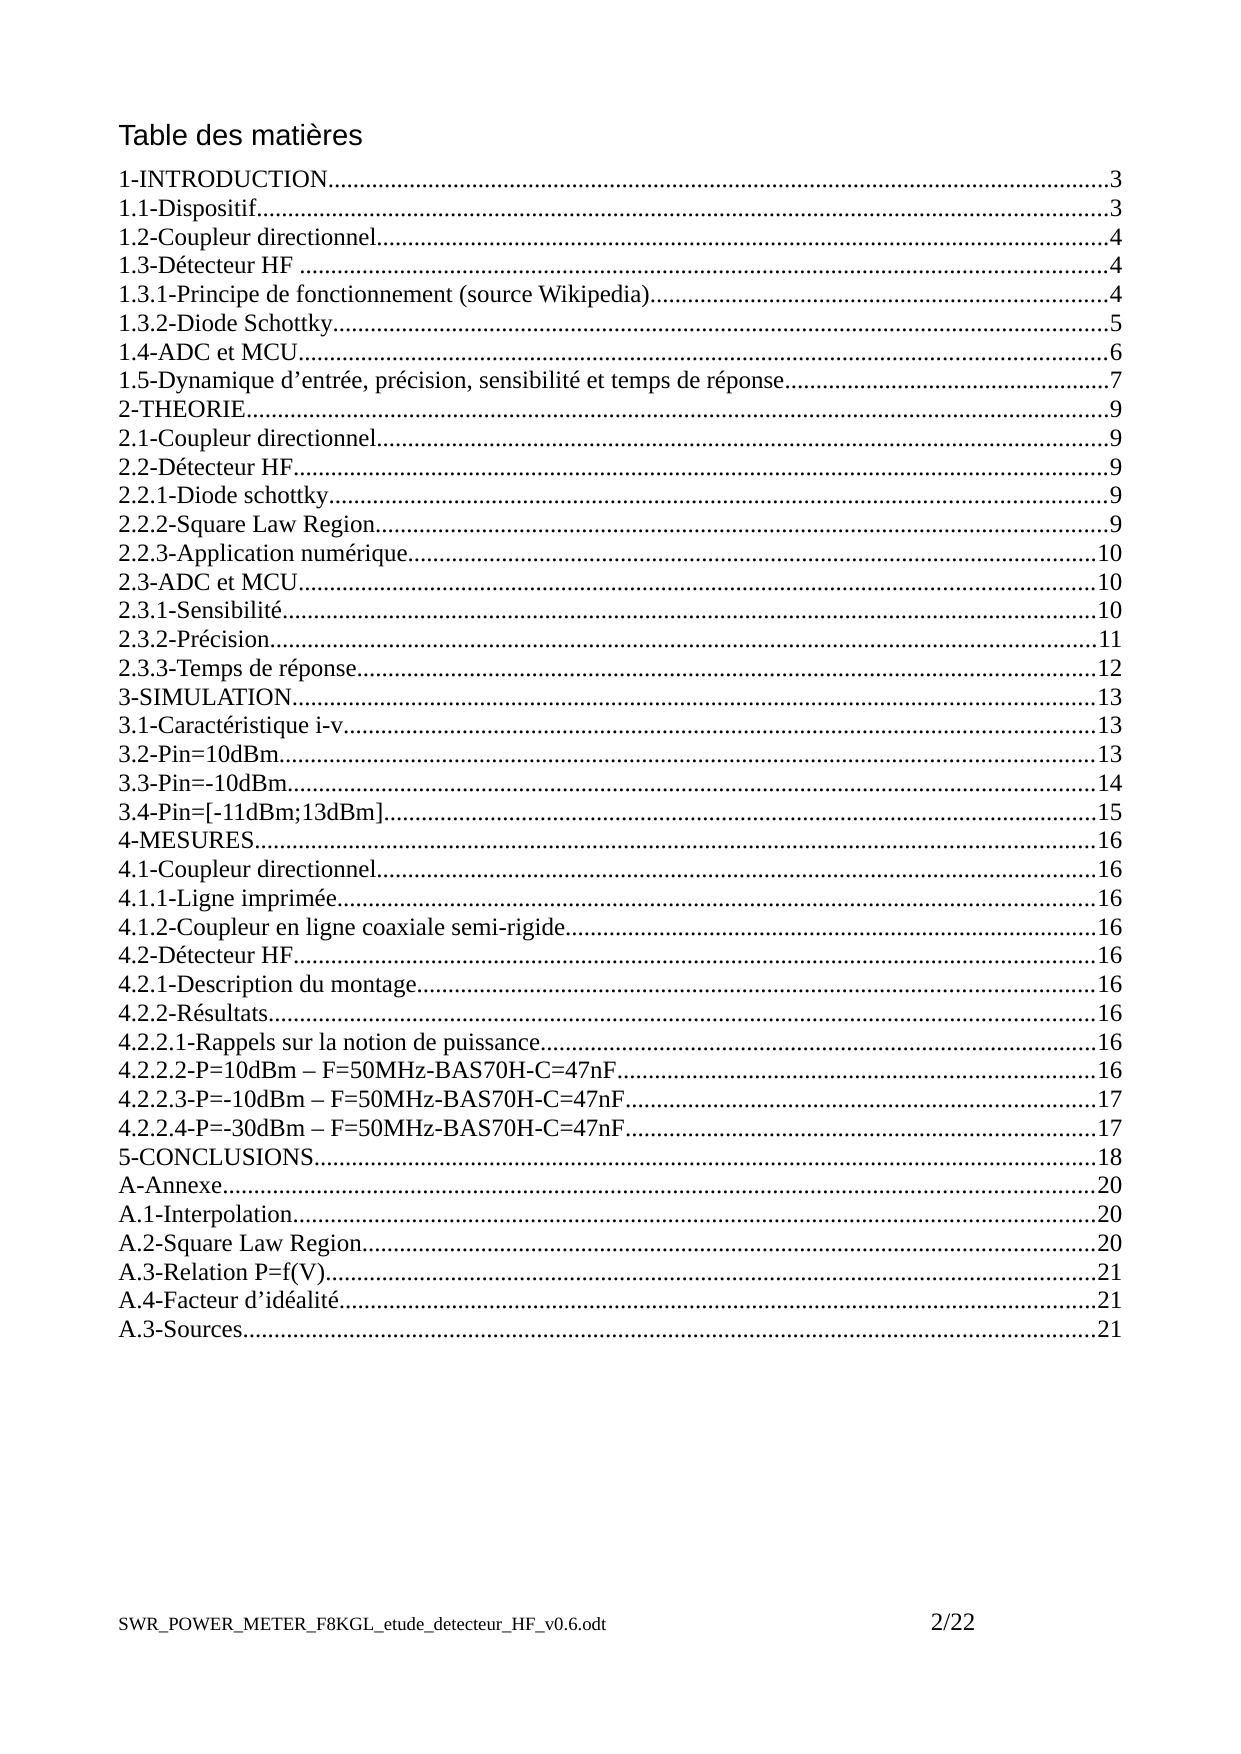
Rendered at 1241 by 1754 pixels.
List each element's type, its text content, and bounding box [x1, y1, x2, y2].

text 4.2.2-Résultats 16 [118, 998, 1122, 1027]
text 2.2.3-Application numérique 10 [118, 538, 1122, 567]
text 2.2.1-Diode schottky 9 [118, 480, 1122, 509]
text 4.2.1-Description du montage 16 [118, 969, 1122, 998]
text A.4-Facteur d’idéalité 21 [118, 1285, 1122, 1314]
text 2.3-ADC et MCU 10 [118, 567, 1122, 595]
text 2.2.2-Square Law Region 9 [118, 509, 1122, 538]
text A.1-Interpolation 20 [118, 1199, 1122, 1228]
text 2.3.1-Sensibilité 10 [118, 595, 1122, 624]
text 1.3-Détecteur HF 4 [118, 250, 1122, 279]
text A.3-Relation P=f(V) 21 [118, 1257, 1122, 1285]
text 1.3.1-Principe de fonctionnement (source Wikipedia) 4 [118, 279, 1122, 308]
text 4-MESURES 16 [118, 825, 1122, 854]
text 2.2-Détecteur HF 9 [118, 452, 1122, 480]
text 4.2-Détecteur HF 16 [118, 940, 1122, 969]
text A.3-Sources 21 [118, 1314, 1122, 1343]
text 1.1-Dispositif 3 [118, 193, 1122, 222]
text 3.2-Pin=10dBm 13 [118, 739, 1122, 768]
subtitle Table des matières [118, 118, 1122, 152]
text 4.1.1-Ligne imprimée 16 [118, 883, 1122, 912]
text 4.1-Coupleur directionnel 16 [118, 854, 1122, 883]
text 4.2.2.3-P=-10dBm – F=50MHz-BAS70H-C=47nF 17 [118, 1084, 1122, 1113]
text 5-CONCLUSIONS 18 [118, 1142, 1122, 1170]
text 4.2.2.2-P=10dBm – F=50MHz-BAS70H-C=47nF 16 [118, 1055, 1122, 1084]
text 2.3.3-Temps de réponse 12 [118, 653, 1122, 682]
text 2.1-Coupleur directionnel 9 [118, 423, 1122, 452]
text 1.2-Coupleur directionnel 4 [118, 222, 1122, 250]
text 4.2.2.1-Rappels sur la notion de puissance 16 [118, 1027, 1122, 1055]
text 1-INTRODUCTION 3 [118, 164, 1122, 193]
text 1.4-ADC et MCU 6 [118, 337, 1122, 365]
text 4.1.2-Coupleur en ligne coaxiale semi-rigide 16 [118, 912, 1122, 940]
text 2.3.2-Précision 11 [118, 624, 1122, 653]
text 1.5-Dynamique d’entrée, précision, sensibilité et temps de réponse 7 [118, 365, 1122, 394]
text A-Annexe 20 [118, 1170, 1122, 1199]
text 3.3-Pin=-10dBm 14 [118, 768, 1122, 797]
text 1.3.2-Diode Schottky 5 [118, 308, 1122, 337]
text 4.2.2.4-P=-30dBm – F=50MHz-BAS70H-C=47nF 17 [118, 1113, 1122, 1142]
text A.2-Square Law Region 20 [118, 1228, 1122, 1257]
text 3.4-Pin=[-11dBm;13dBm] 15 [118, 797, 1122, 825]
text 3.1-Caractéristique i-v 13 [118, 710, 1122, 739]
text 3-SIMULATION 13 [118, 682, 1122, 710]
text 2-THEORIE 9 [118, 394, 1122, 423]
